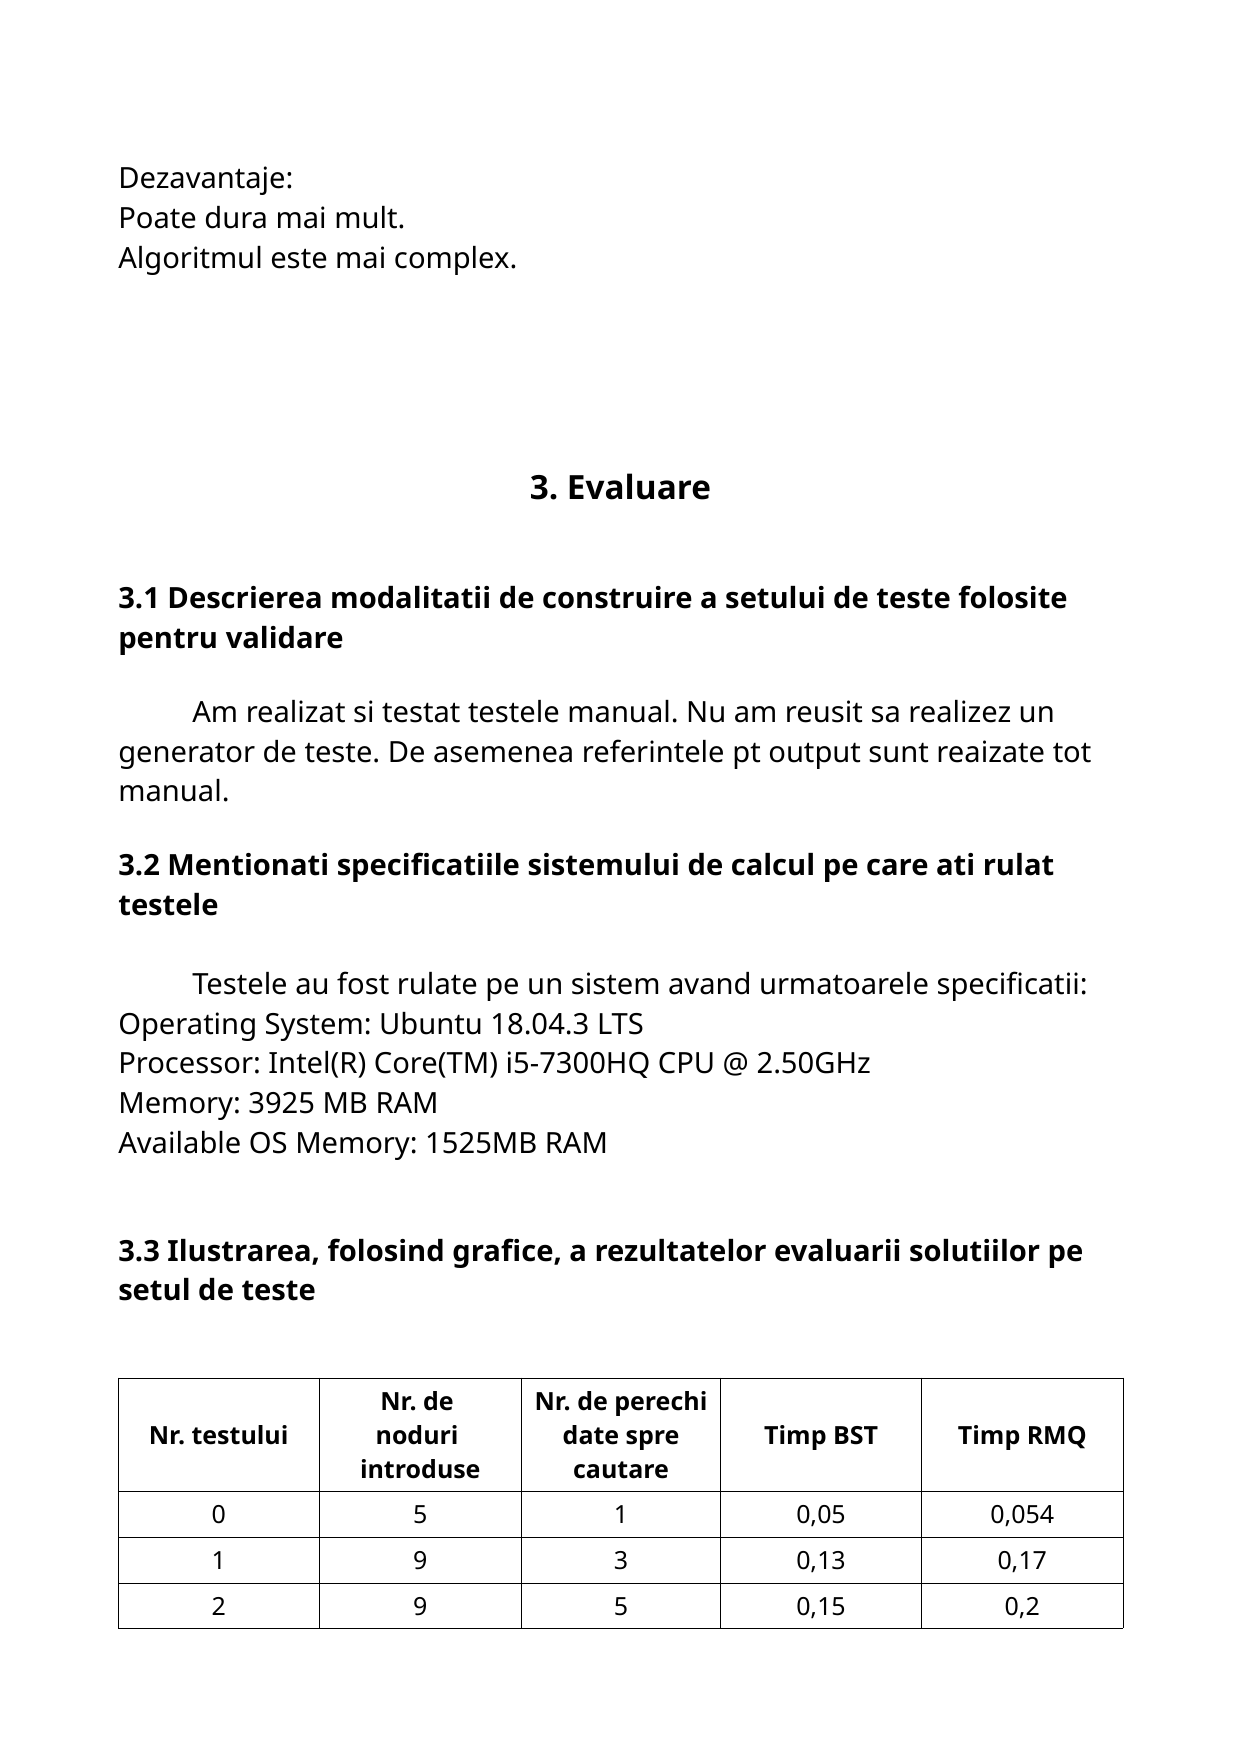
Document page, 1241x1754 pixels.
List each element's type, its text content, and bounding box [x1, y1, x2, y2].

text Memory: 3925 MB RAM [118, 1082, 1122, 1122]
table_cell 3 [522, 1538, 720, 1582]
table_cell 0,2 [922, 1584, 1123, 1628]
table_header Nr. testului [119, 1379, 319, 1491]
text Available OS Memory: 1525MB RAM [118, 1122, 1122, 1162]
table_header Nr. de perechi date spre cautare [522, 1379, 720, 1491]
text Testele au fost rulate pe un sistem avand urmatoarele specificatii: [118, 963, 1122, 1003]
table_cell 0 [119, 1492, 319, 1537]
table_cell 0,054 [922, 1492, 1123, 1537]
text Processor: Intel(R) Core(TM) i5-7300HQ CPU @ 2.50GHz [118, 1043, 1122, 1082]
text pentru validare [118, 617, 1122, 657]
table_cell 1 [119, 1538, 319, 1582]
text setul de teste [118, 1269, 1122, 1309]
text Algoritmul este mai complex. [118, 237, 1122, 277]
table_cell 9 [320, 1584, 521, 1628]
text Poate dura mai mult. [118, 197, 1122, 237]
text 3.3 Ilustrarea, folosind grafice, a rezultatelor evaluarii solutiilor pe [118, 1230, 1122, 1269]
table_header Nr. de noduri introduse [320, 1379, 521, 1491]
table_header Timp BST [721, 1379, 921, 1491]
table_cell 0,17 [922, 1538, 1123, 1582]
table_cell 5 [522, 1584, 720, 1628]
table_cell 0,13 [721, 1538, 921, 1582]
text Am realizat si testat testele manual. Nu am reusit sa realizez un generator de teste. De asemenea referintele pt output sunt reaizate tot manual. [118, 691, 1122, 810]
table_cell 2 [119, 1584, 319, 1628]
table_cell 5 [320, 1492, 521, 1537]
table_cell 0,15 [721, 1584, 921, 1628]
text 3. Evaluare [118, 464, 1122, 509]
table_cell 9 [320, 1538, 521, 1582]
text testele [118, 884, 1122, 924]
text Operating System: Ubuntu 18.04.3 LTS [118, 1003, 1122, 1043]
text 3.2 Mentionati specificatiile sistemului de calcul pe care ati rulat [118, 844, 1122, 884]
text Dezavantaje: [118, 158, 1122, 197]
table_cell 0,05 [721, 1492, 921, 1537]
table_cell 1 [522, 1492, 720, 1537]
table_header Timp RMQ [922, 1379, 1123, 1491]
text 3.1 Descrierea modalitatii de construire a setului de teste folosite [118, 578, 1122, 617]
